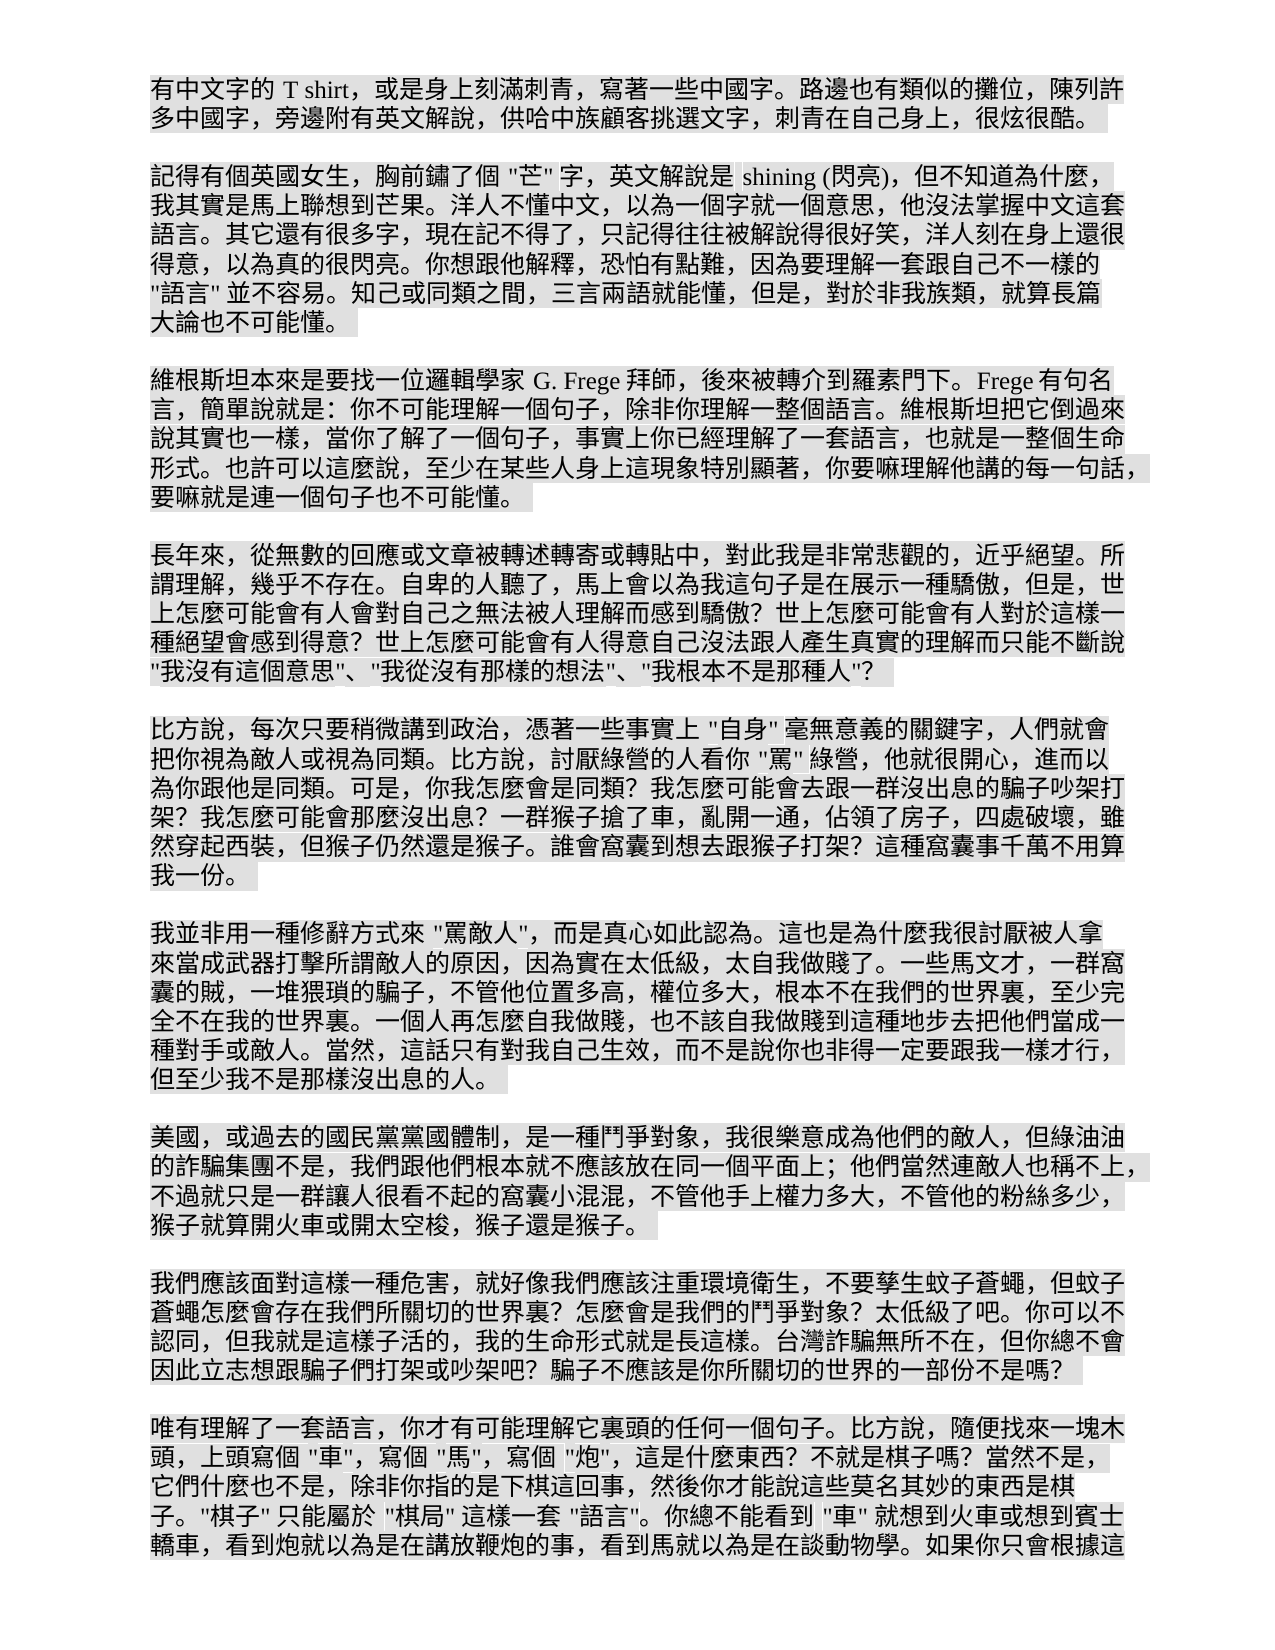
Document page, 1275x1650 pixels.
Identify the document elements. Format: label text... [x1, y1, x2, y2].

text 幾十年來，在這島上，我常有一種很深的感觸，似乎不管你講些什麼或寫些什麼，人們只看得到政治。關心政治是應該的，但是，人們看到的其實不是政治，而是一種顏色或立場，只對這類東西感興趣。許多時候，甚至把你寫的一切，簡化成為一種所謂 "罵"。可是，若真要罵人，x它媽的需要寫那麼多字嗎？於是，不管你寫多少不同的東西或做多少不同的事，人們的注意力始終就只是在停留在關於政治立場的幾個關鍵字上。 早些年，比方說黨外時期，在醫院工作或實習、見習時，身上始終就貼個 "陰謀暴力份子" 的標籤，意味著謾罵政府、擾亂社會安定的壞人之意；有此標籤在，就算我不想獨來獨往，也只好獨來獨往。有些同事，發現我跟她們想像中的 "陰謀暴力份子" 的感覺不太一樣，企圖理解我的 "其它面向"，理解的結果，似乎比 "不理解" 還誤解更深。 在醫院，醫生護士及其他各單位同事經常一起吃飯、出遊或看電影等等，我一向躲得遠遠的，就好像流浪狗很怕看到人或吸血鬼害怕見到光那樣。他們大多是看一些什麼 "報告班長" 之類，類似時下流行的什麼幾把刀那類 "電影"。記得有一次，一個護士問我喜不喜歡看電影，我都還來不及搭腔，旁邊有個護士就先替我回答了，她說 "陳醫師不會喜歡看電影的啦"，然後還比手畫腳說了一段描述，相當經典。她說："妳就算把一座美麗的山放在陳醫師眼前，他也只會看到整座山寫著 '台灣獨立' 四個字"。 我在一旁聽了，微笑默然不語。但我心裏納悶，我雖寫過許多文章，但我長這麼大，平常根本不會跟任何人談起一句政治，因為政治根本沒什麼好談，至少我從不會主動談起；閃躲這類話題都來不及了，怎麼還會想談政治？為什麼在一群護士眼中，我卻是這樣一個只對政治有興趣、只會讀醫學教科書、對大自然或琴棋書畫及音樂等等完全不感興趣、非常嚴肅呆板的人？ 不過，那畢竟是三十年前的時代。那個時代，大家都很乖巧，家教都很好，跟現在其實差不多，大家每天談明星名人名作家如劉墉、小野或什麼娟之類 (所謂琴棋書畫指的就是這些)，或是聊同事八卦、講同事壞話(所謂 "不嚴肅不呆板" 的意思)，而且大家好像很喜歡去KTV(所謂熱愛音樂的意思。但我這輩子至今還不知道 KTV 裏頭究竟長什麼樣)，更喜歡男男女女一起出去烤肉郊遊搞搞小曖昧 (所謂喜歡浪漫、熱愛大自然的意思。但我這輩子從來不曾參加過這類團康聯誼活動)。在這樣一種狀況下，彼此八字顯然不合，你自然很難不讓人對你產生誤解。 三十年後的今天，其實還是一樣。曾有個醫院同事不知道從哪聽來我 "對政治有興趣"，馬上把我聯想為綠營支持者，趕緊恭維我，並且開始套關係，說他也認識一個精神科醫生，"跟你一樣哦，很厲害，很會利用媒體"。我聽了，當然也只能默然以對。我都已經三十年不跟記者打交道了，這年頭，記者當然也不會對我有興趣，我幾時 "很會利用媒體"？即便是黨外時代也一樣，看到記者就跟兔子看到獵人一樣，逃都來不及了，我怎麼會去 "利用媒體"？ 1989年，我的好朋友詹益樺剛自焚而死。那一年，侯孝賢的 "悲情城市" 上映，我買了票，從早場一直看到晚場結束才離開，看了好幾遍，那時候的電影院不清場，隨你愛看幾遍就看幾遍。同樣是那一年的光復節10月25日，我跟黃華等等幾個人，大約總共不會超過十個，無預警來到總統府。 我帶著一塊布條，寫著："台灣淪陷而非光復" 之類。一堆軍警發現了，就衝出來包圍，大家四分五散讓他們追著跑。一個看來位階比較高的中年警官把我攔下，氣喘吁吁地一直說："大哥，大哥，算我拜託你，你別亂來，你是存心要我死嗎？"意思是叫我到此為止，不要為難他們。其實我也不知道就算讓我衝進總統府要幹啥，於是我就半推半就讓他們一群軍警給慢慢 "拱著" 離開現場。過程中，有位便衣特務還拿出一支好像是電擊棒，在我眼前揮舞，問我要不要試試。 隔天，回醫院上班，有位護士問我昨天去哪，打電話都沒人接。我說我去台北。"去台北幹啥？" "去總統府抗議"。護理站的護士們聽了全嚇一跳，問我去抗議什麼？我說，昨天是光復節，但我不覺得台灣已經光復，感覺比較像淪陷。大家聽了，面面相覷，互使眼色，彷彿我腦袋不正常似的那種神情。 有位護士說，"你不覺得這樣很無聊嗎？" 我沒回答。另一位護士說，"看你平常很溫和，怎麼會去做這些可怕的事？" 另一位接著說，"對啊，如果可以把這個面向拿掉就好了"。我說，"一個人只會有一種面向，不會有兩種，就好像一個人只會有一個靈魂，不會有兩個；拿掉靈魂就什麼都沒有了"。護士們紛紛苦笑搖頭，意思是說我沒救了。有個護士做了總結："看你平常傻傻的很單純，為什麼有時候講起話來這麼嚴肅可怕？" 寫這麼多，我只是想講當年講過的這句話："一個人只會有一種面向，不會有兩種，就好像一個人只會有一個靈魂，不會有兩個；拿掉靈魂就什麼都沒有了"。我們看待任何人事物，一定是在這樣一個所謂靈魂的架構下去理解與之相關的一切，就如維根斯坦說，"My attitude towards him is an attitude towards a soul." (我們對待一個人的態度，就是對待一個靈魂的態度。) 換個方式說，從一個句子，我們就能知道這句子來自一種什麼樣的 "語言"；你得先在 "語言" 或 "靈魂" 或所謂 "生命形式" (form of life) 這個層次上產生適當的理解，然後你才有可能理解裏頭的每一個 "句子"。句子絕不可能是一種可以獨立於一整套 "語言" 之外的東西。不同的人，不同的靈魂，不同的生命形式，即便講出一模一樣的句子，意義很可能完全不一樣。一個人不可能光是覆述某些句子就能使那些句子產生意義。誤解了背後整套 "語言"，其實也就等於誤解了與之相關的一切。 對人對己都一樣，如果你不知道我究竟活在哪一種 "語言" 底下，如果你不知道我的 "靈魂" 依靠什麼樣的糧食，事實上你也不可能聽懂我在讚美什麼或批評什麼。比方說，我很厭惡的一些人渣 (恕我不敢點名舉例，因為我真的怕小人)，這些人通常被捧為理想家或改革者，成為人們的偶像或典範；我同時還能保證，他們通常都沒有前科，而且都是專門做一些鎂光閃閃、冠冕堂皇的事，高唱進步改革的高調，但他們依然是人渣。為什麼？因為在我的 "語言" 裏，或者說在我的靈魂世界裏，這些人恰恰是一種人性醜惡的典型例子。 1997年剛去英國時，經常看到一些衣著新潮、意味著進步與時髦的的 "哈中族"，穿著鏽有中文字的 T shirt，或是身上刻滿刺青，寫著一些中國字。路邊也有類似的攤位，陳列許多中國字，旁邊附有英文解說，供哈中族顧客挑選文字，刺青在自己身上，很炫很酷。 記得有個英國女生，胸前鏽了個 "芒" 字，英文解說是 shining (閃亮)，但不知道為什麼，我其實是馬上聯想到芒果。洋人不懂中文，以為一個字就一個意思，他沒法掌握中文這套語言。其它還有很多字，現在記不得了，只記得往往被解說得很好笑，洋人刻在身上還很得意，以為真的很閃亮。你想跟他解釋，恐怕有點難，因為要理解一套跟自己不一樣的 "語言" 並不容易。知己或同類之間，三言兩語就能懂，但是，對於非我族類，就算長篇大論也不可能懂。 維根斯坦本來是要找一位邏輯學家 G. Frege 拜師，後來被轉介到羅素門下。Frege有句名言，簡單說就是：你不可能理解一個句子，除非你理解一整個語言。維根斯坦把它倒過來說其實也一樣，當你了解了一個句子，事實上你已經理解了一套語言，也就是一整個生命形式。也許可以這麼說，至少在某些人身上這現象特別顯著，你要嘛理解他講的每一句話，要嘛就是連一個句子也不可能懂。 長年來，從無數的回應或文章被轉述轉寄或轉貼中，對此我是非常悲觀的，近乎絕望。所謂理解，幾乎不存在。自卑的人聽了，馬上會以為我這句子是在展示一種驕傲，但是，世上怎麼可能會有人會對自己之無法被人理解而感到驕傲？世上怎麼可能會有人對於這樣一種絕望會感到得意？世上怎麼可能會有人得意自己沒法跟人產生真實的理解而只能不斷說 "我沒有這個意思"、"我從沒有那樣的想法"、"我根本不是那種人"？ 比方說，每次只要稍微講到政治，憑著一些事實上 "自身" 毫無意義的關鍵字，人們就會把你視為敵人或視為同類。比方說，討厭綠營的人看你 "罵" 綠營，他就很開心，進而以為你跟他是同類。可是，你我怎麼會是同類？我怎麼可能會去跟一群沒出息的騙子吵架打架？我怎麼可能會那麼沒出息？一群猴子搶了車，亂開一通，佔領了房子，四處破壞，雖然穿起西裝，但猴子仍然還是猴子。誰會窩囊到想去跟猴子打架？這種窩囊事千萬不用算我一份。 我並非用一種修辭方式來 "罵敵人"，而是真心如此認為。這也是為什麼我很討厭被人拿來當成武器打擊所謂敵人的原因，因為實在太低級，太自我做賤了。一些馬文才，一群窩囊的賊，一堆猥瑣的騙子，不管他位置多高，權位多大，根本不在我們的世界裏，至少完全不在我的世界裏。一個人再怎麼自我做賤，也不該自我做賤到這種地步去把他們當成一種對手或敵人。當然，這話只有對我自己生效，而不是說你也非得一定要跟我一樣才行，但至少我不是那樣沒出息的人。 美國，或過去的國民黨黨國體制，是一種鬥爭對象，我很樂意成為他們的敵人，但綠油油的詐騙集團不是，我們跟他們根本就不應該放在同一個平面上；他們當然連敵人也稱不上，不過就只是一群讓人很看不起的窩囊小混混，不管他手上權力多大，不管他的粉絲多少，猴子就算開火車或開太空梭，猴子還是猴子。 我們應該面對這樣一種危害，就好像我們應該注重環境衛生，不要孳生蚊子蒼蠅，但蚊子蒼蠅怎麼會存在我們所關切的世界裏？怎麼會是我們的鬥爭對象？太低級了吧。你可以不認同，但我就是這樣子活的，我的生命形式就是長這樣。台灣詐騙無所不在，但你總不會因此立志想跟騙子們打架或吵架吧？騙子不應該是你所關切的世界的一部份不是嗎？ 唯有理解了一套語言，你才有可能理解它裏頭的任何一個句子。比方說，隨便找來一塊木頭，上頭寫個 "車"，寫個 "馬"，寫個 "炮"，這是什麼東西？不就是棋子嗎？當然不是，它們什麼也不是，除非你指的是下棋這回事，然後你才能說這些莫名其妙的東西是棋子。"棋子" 只能屬於 "棋局" 這樣一套 "語言"。你總不能看到 "車" 就想到火車或想到賓士轎車，看到炮就以為是在講放鞭炮的事，看到馬就以為是在談動物學。如果你只會根據這樣一些事實上毫無意義的關鍵字去理解事情，你其實什麼也不可能理解。我們所面臨的困境就是這樣。要不是作者表達能力太差，就是讀者其實並不懂得如何閱讀，而是在一種輕薄短小低能智障的鬼扯蛋口水網路資訊世界中長大。 "親系譜" 首頁有個簡介，如此寫道： "維根斯坦說，他的哲學工作就像在「補一張破碎的蜘蛛網」，恢復線縷間應有的連結。待網補齊，我們將看見一個全新的風景，一個嶄新的世界。它與過去什麼都一樣，但其實什麼都不一樣；它似乎什麼都沒變，但其實一切都已改變。就如一盤棋一齣戲一個故事一首曲子，生命必須是一個整體；如果生命只是一種孤立現象，它將喪失意義而無法理解。這個人和那個人，這個生命和那個生命，反覆述說著同樣一個故事，就如畢卡索這麼說：「我講的，當它散佈在空氣裏，只不過是一些話語，但你若把它們用應有的方式聚攏起來，你將會看到一幅完整的風景。」而這也是我們對「親系譜」（kinship）這門「宗教」的理解和信仰。" 著名畫家 Pierre-Auguste Renoir 的兒子--"大幻影" 的導演 Jean Renoir 有句名言說："一個好導演，一生只拍一部片"。Robert Altman 一生拍了恐怕上百部電影，但他也常說，他 "只拍了一部片，只是屬於不同章節"。畢竟人的靈魂只有一個；而且，人不可能偽裝，因為你的每一個文字，每一道筆畫，都會洩露你的靈魂究竟長什麼模樣。 我常覺得，自己寫的東西粗糙低劣，好像永遠只能是某種技藝與思想的初學者；每次回頭看自己寫的東西，總覺得真是爛到爆。我常因此很慶幸這輩子至今沒有任何著作出版或正式論文發表之類。不過，姑且不說其爛，畢竟一個再爛的東西，終究還是得畫出一個模樣或說出一點什麼來。如果我是個畫家，我畫的每一筆其實都沒有意義，可是，當我畫了一輩子，畫了千千萬萬筆之後，你若把這一切湊起來看，也許你就會察覺到一片風景；而這片風景即使畫得很爛，但它或許是你前所未見的一種景色。 我的 "作品" 只有兩課，第一課就是各位所能看到的，第二課是存放倉庫裏，不曾公開的。第一課三歲小孩也能懂，第二課能懂的人恐怕沒幾個。但是，第一課卻遠遠比第二課還要困難許多，因為它是用生命的痛苦寫成，而第一課卻只是運用了一些小聰明。王爾德說得對，"所謂才華只是雕蟲小技，生活才是我的天才所在。" 我不知道在這樣一種輕薄短小的科技時代裏，在這樣一個聚焦鎂光閃爍的窩囊社會裏，講這樣一些純屬 "告白" (confession) 的東西，會不會太不搭調、太自我做賤了些。告白總是一個人說，另一個人聽，但聽眾究竟何在，似乎仍在未定之天。 我很喜歡德國作曲家 Carl Orff 的布蘭詩歌 (Carmina Burana)，經常聽，特別喜歡第一首 "O Fortuna" (啊！命運！) 和第二首 "Fortune plango vulnera"(痛苦命運的創傷)，還有酒館 (In Taberna) 那一整段，特別是其中第十一首 "ESTUANS INTERIUS" (我心沸騰) 和第十四首 "In Taberna Quando Sumus" (當我們在酒館)。 布蘭詩歌創作的時間大約距今一千年前的 11到 13 世紀之間，橫跨兩三百年，由不同年代的不明人士寫成；有人考證說是各個年代一些流浪文人所寫。我不懂歷史，不知道為什麼一千年前的人這麼 "浪漫"，中世紀不是很黑暗、很宗教？當時大家的家教不是都很好嗎？寫的竟然是一些歌頌酒色賭博與愛情、甚至自甘 "墮落" 的詩句，就連調戲英國女王的句子都有。 一共兩百多首。這樣一些詩歌，藏在一包神祕的羊皮紙卷裏，埋藏了五、六百年，直到1803年在德國某個修道院才被人發現，舉世震驚。音樂家 Carl Orff 閱讀詩歌感動之餘，選出其中二十幾首，為它譜成了我們現在聽到的布蘭詩歌。他自己很滿意，曾宣稱，"這才是我的第一部作品，過去寫的其它曲子全都可以丟棄了"。全曲一個多小時，我最喜歡的是 "ESTUANS INTERIUS" (我心沸騰)，我能找到唱得最好的是這一位： https://www.youtube.com/watch?v=6I7RjyTOoS8 (建議一天聽100遍) 我也很喜歡它的詞。一千年，多麼遙遠的過去，但這樣一些詩歌作者熱情之澎湃，卻又讓人覺得距離一點也不遠。人與人之間，遠不遠是根據氣味，根據心靈的距離，而不是根據意見或立場的表面相似性。 "我心沸騰" 這段詞的英文翻譯是這麼寫的： burning inside with anger, bitterly i speak to my heart: created from matter, of the ashes of the elements, i am like a leaf played with by the winds. if it is the way of the wise man to build foundations on stone, then i am a fool, like a flowing stream, which in its course never changes. i am carried along like a ship without a steersman, and in the paths of the air like a light, hovering bird; chains cannot hold me, keys cannot imprison me, i look for people like me and join the wretches. the heaviness of my heart seems like a burden to me; it is pleasant to joke and sweeter than honeycomb; whatever venus commands is a sweet duty, she never dwells in a lazy heart. i travel the broad path as is the way of youth, i give myself to vice, unmindful of virtue, i am eager for the pleasures of the flesh more than for salvation, my soul is dead, so i shall tend to the flesh. 我不敢亂翻譯，但它的 "意思" 大約是說：我心狂暴，無端自語，生命宛若塵土落葉，隨風飄散。我就像搭著一艘沒有水手的船，隨波逐流；就像空中飛鳥，無處可依。鎖鍊無法束縛，鐵鍊綑綁不住，而我依然我行我素。我想尋求同類，不料卻招來一群敗類。我心沉重，渴望玩笑歡愉；維納斯女神的命令，有如蜜糖般的責任，我必遵守無疑。年少輕狂，我縱情慾樂，遺忘美德，放棄了救贖；靈魂既死，但求血肉無恙。 各位不用太計較我的 "翻譯"，我只是隨便寫個意思大概。 底下有整首曲子，且有英文翻譯。第一和第二首由 0 到 5:22。第十一首由 28:52到 31:55。第十四首 36:44到 40:00。 https://www.youtube.com/watch?v=AO8tZXvFF94 維那斯的命令，確實甘之如飴。我們正是為此而來，非關政治。 [150, 75, 1125, 1560]
